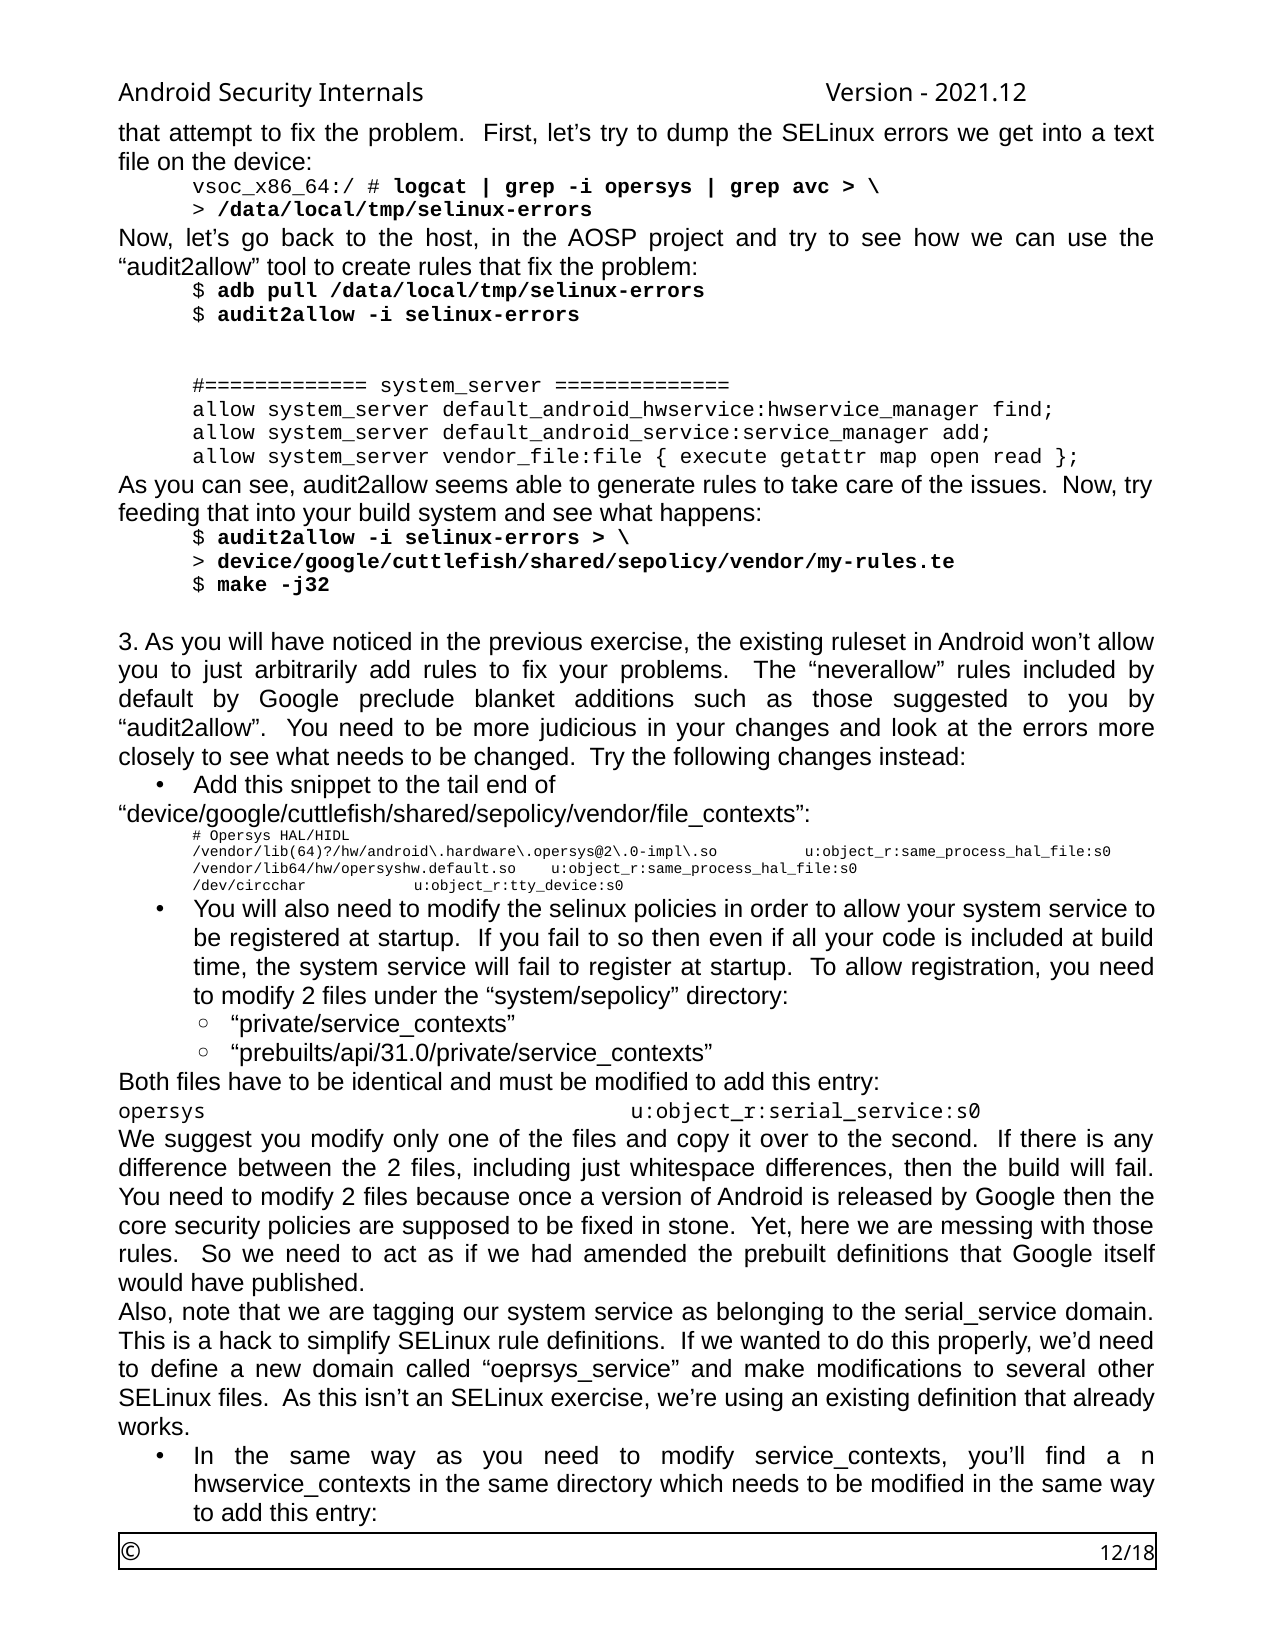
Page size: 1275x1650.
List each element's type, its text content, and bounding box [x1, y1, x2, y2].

text “device/google/cuttlefish/shared/sepolicy/vendor/file_contexts”: [118, 799, 1157, 828]
list In the same way as you need to modify service_contexts, you’ll find a n hwservice_contexts in the same directory which needs to be modified in the same way to add this entry: [156, 1441, 1157, 1527]
text Both files have to be identical and must be modified to add this entry: [118, 1067, 1157, 1096]
text Now, let’s go back to the host, in the AOSP project and try to see how we can use the “audit2allow” tool to create rules that fix the problem: [118, 223, 1157, 280]
list “private/service_contexts” [193, 1009, 1157, 1038]
text allow system_server default_android_hwservice:hwservice_manager find; [192, 399, 1157, 422]
text that attempt to fix the problem. First, let’s try to dump the SELinux errors we get into a text file on the device: [118, 118, 1157, 176]
text /dev/circchar u:object_r:tty_device:s0 [192, 878, 1157, 894]
text # Opersys HAL/HIDL [192, 828, 1157, 845]
text 3. As you will have noticed in the previous exercise, the existing ruleset in Android won’t allow you to just arbitrarily add rules to fix your problems. The “neverallow” rules included by default by Google preclude blanket additions such as those suggested to you by “audit2allow”. You need to be more judicious in your changes and look at the errors more closely to see what needs to be changed. Try the following changes instead: [118, 627, 1157, 771]
text As you can see, audit2allow seems able to generate rules to take care of the issues. Now, try feeding that into your build system and see what happens: [118, 469, 1157, 527]
list “prebuilts/api/31.0/private/service_contexts” [193, 1038, 1157, 1067]
text $ audit2allow -i selinux-errors [192, 304, 1157, 328]
text > device/google/cuttlefish/shared/sepolicy/vendor/my-rules.te [192, 551, 1157, 574]
text opersys u:object_r:serial_service:s0 [118, 1096, 1157, 1124]
text We suggest you modify only one of the files and copy it over to the second. If there is any difference between the 2 files, including just whitespace differences, then the build will fail. You need to modify 2 files because once a version of Android is released by Google then the core security policies are supposed to be fixed in stone. Yet, here we are messing with those rules. So we need to act as if we had amended the prebuilt definitions that Google itself would have published. [118, 1124, 1157, 1297]
text vsoc_x86_64:/ # logcat | grep -i opersys | grep avc > \ [192, 176, 1157, 199]
text allow system_server default_android_service:service_manager add; [192, 422, 1157, 446]
list Add this snippet to the tail end of [156, 771, 1157, 799]
list You will also need to modify the selinux policies in order to allow your system service to be registered at startup. If you fail to so then even if all your code is included at build time, the system service will fail to register at startup. To allow registration, you need to modify 2 files under the “system/sepolicy” directory: [156, 894, 1157, 1009]
text > /data/local/tmp/selinux-errors [192, 199, 1157, 223]
text #============= system_server ============== [192, 375, 1157, 399]
text /vendor/lib(64)?/hw/android\.hardware\.opersys@2\.0-impl\.so u:object_r:same_process_hal_file:s0 [192, 845, 1157, 861]
text $ make -j32 [192, 574, 1157, 598]
text /vendor/lib64/hw/opersyshw.default.so u:object_r:same_process_hal_file:s0 [192, 861, 1157, 878]
text Also, note that we are tagging our system service as belonging to the serial_service domain. This is a hack to simplify SELinux rule definitions. If we wanted to do this properly, we’d need to define a new domain called “oeprsys_service” and make modifications to several other SELinux files. As this isn’t an SELinux exercise, we’re using an existing definition that already works. [118, 1297, 1157, 1441]
text allow system_server vendor_file:file { execute getattr map open read }; [192, 446, 1157, 469]
text $ audit2allow -i selinux-errors > \ [192, 527, 1157, 551]
text $ adb pull /data/local/tmp/selinux-errors [192, 280, 1157, 304]
